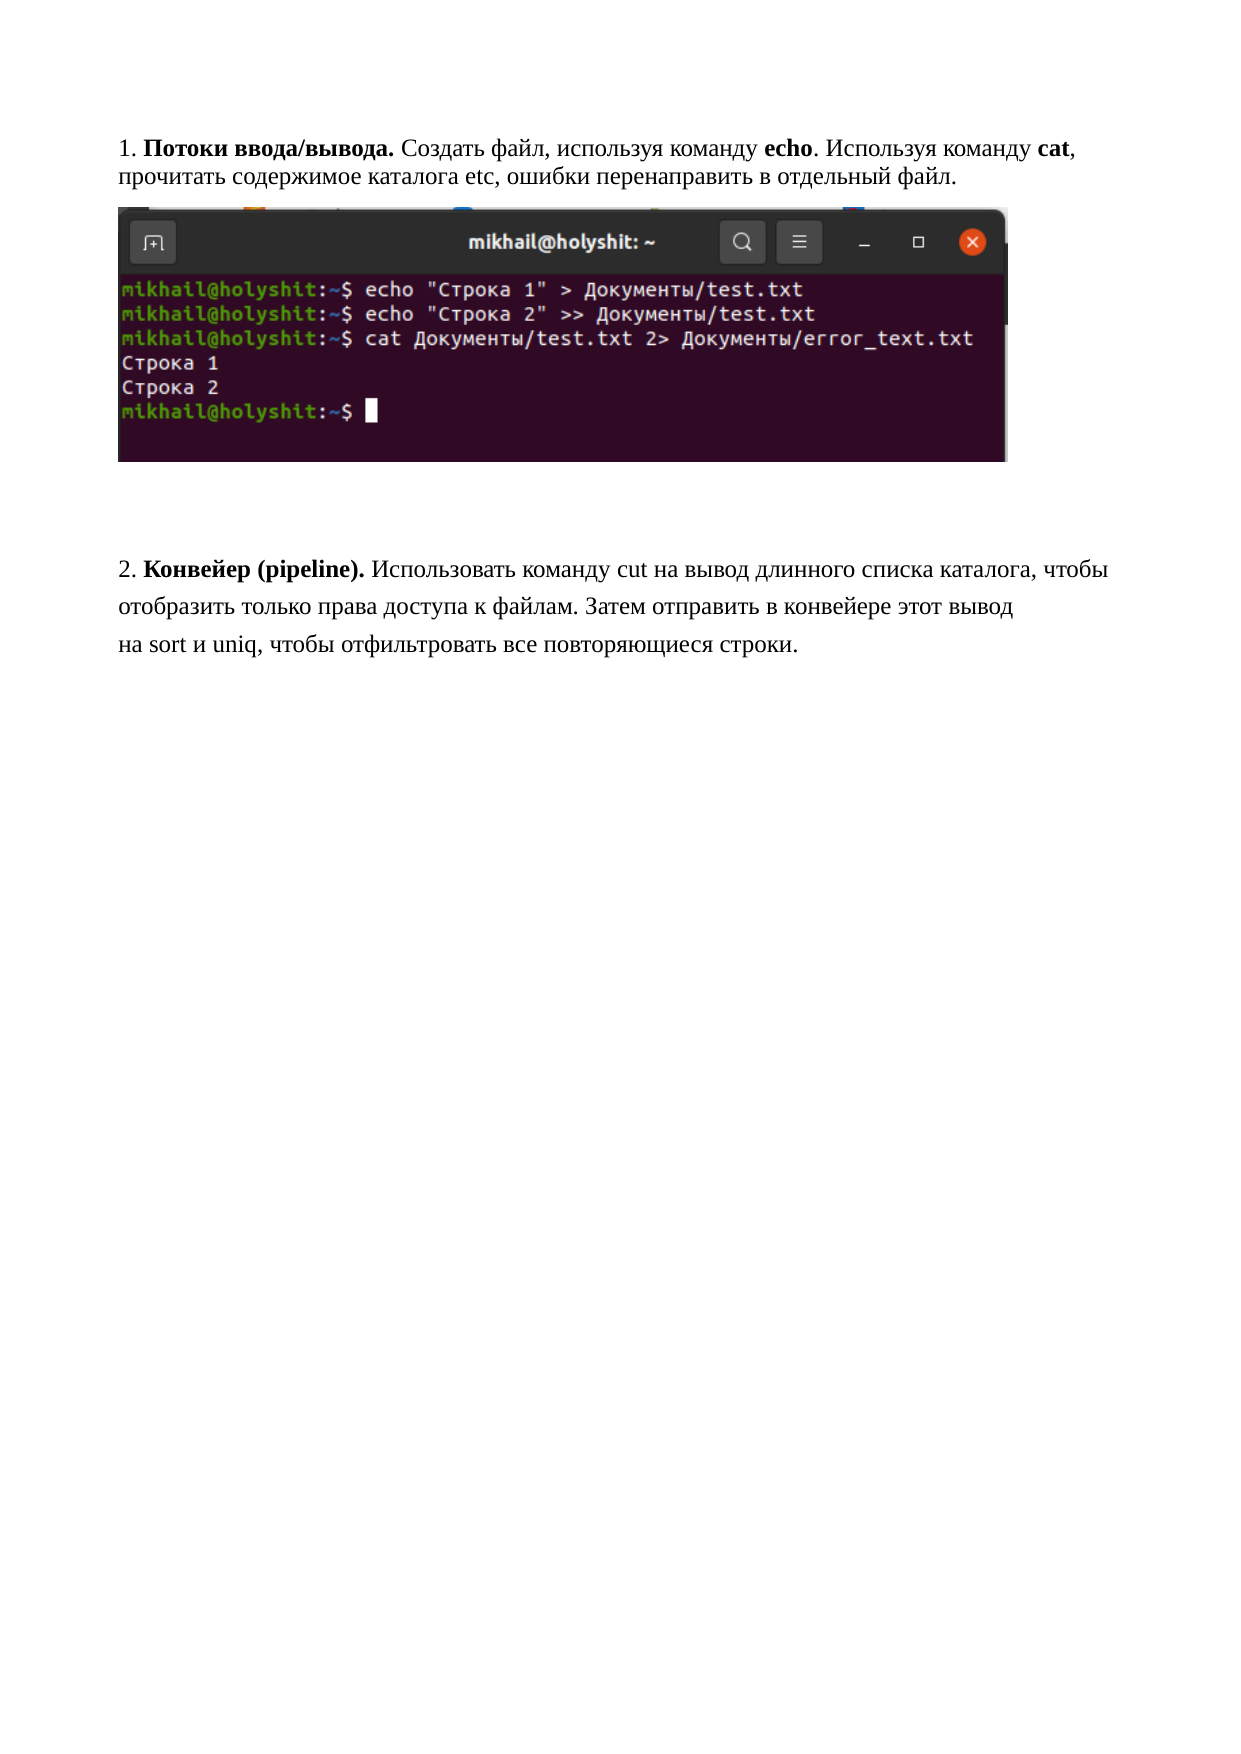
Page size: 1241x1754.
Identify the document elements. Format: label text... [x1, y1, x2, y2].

subtitle 1. Потоки ввода/вывода. Создать файл, используя команду echo. Используя команду cat, прочитать содержимое каталога etc, ошибки перенаправить в отдельный файл. [118, 133, 1122, 190]
picture [118, 207, 1008, 462]
subtitle 2. Конвейер (pipeline). Использовать команду cut на вывод длинного списка каталога, чтобы отобразить только права доступа к файлам. Затем отправить в конвейере этот вывод на sort и uniq, чтобы отфильтровать все повторяющиеся строки. [118, 545, 1122, 657]
